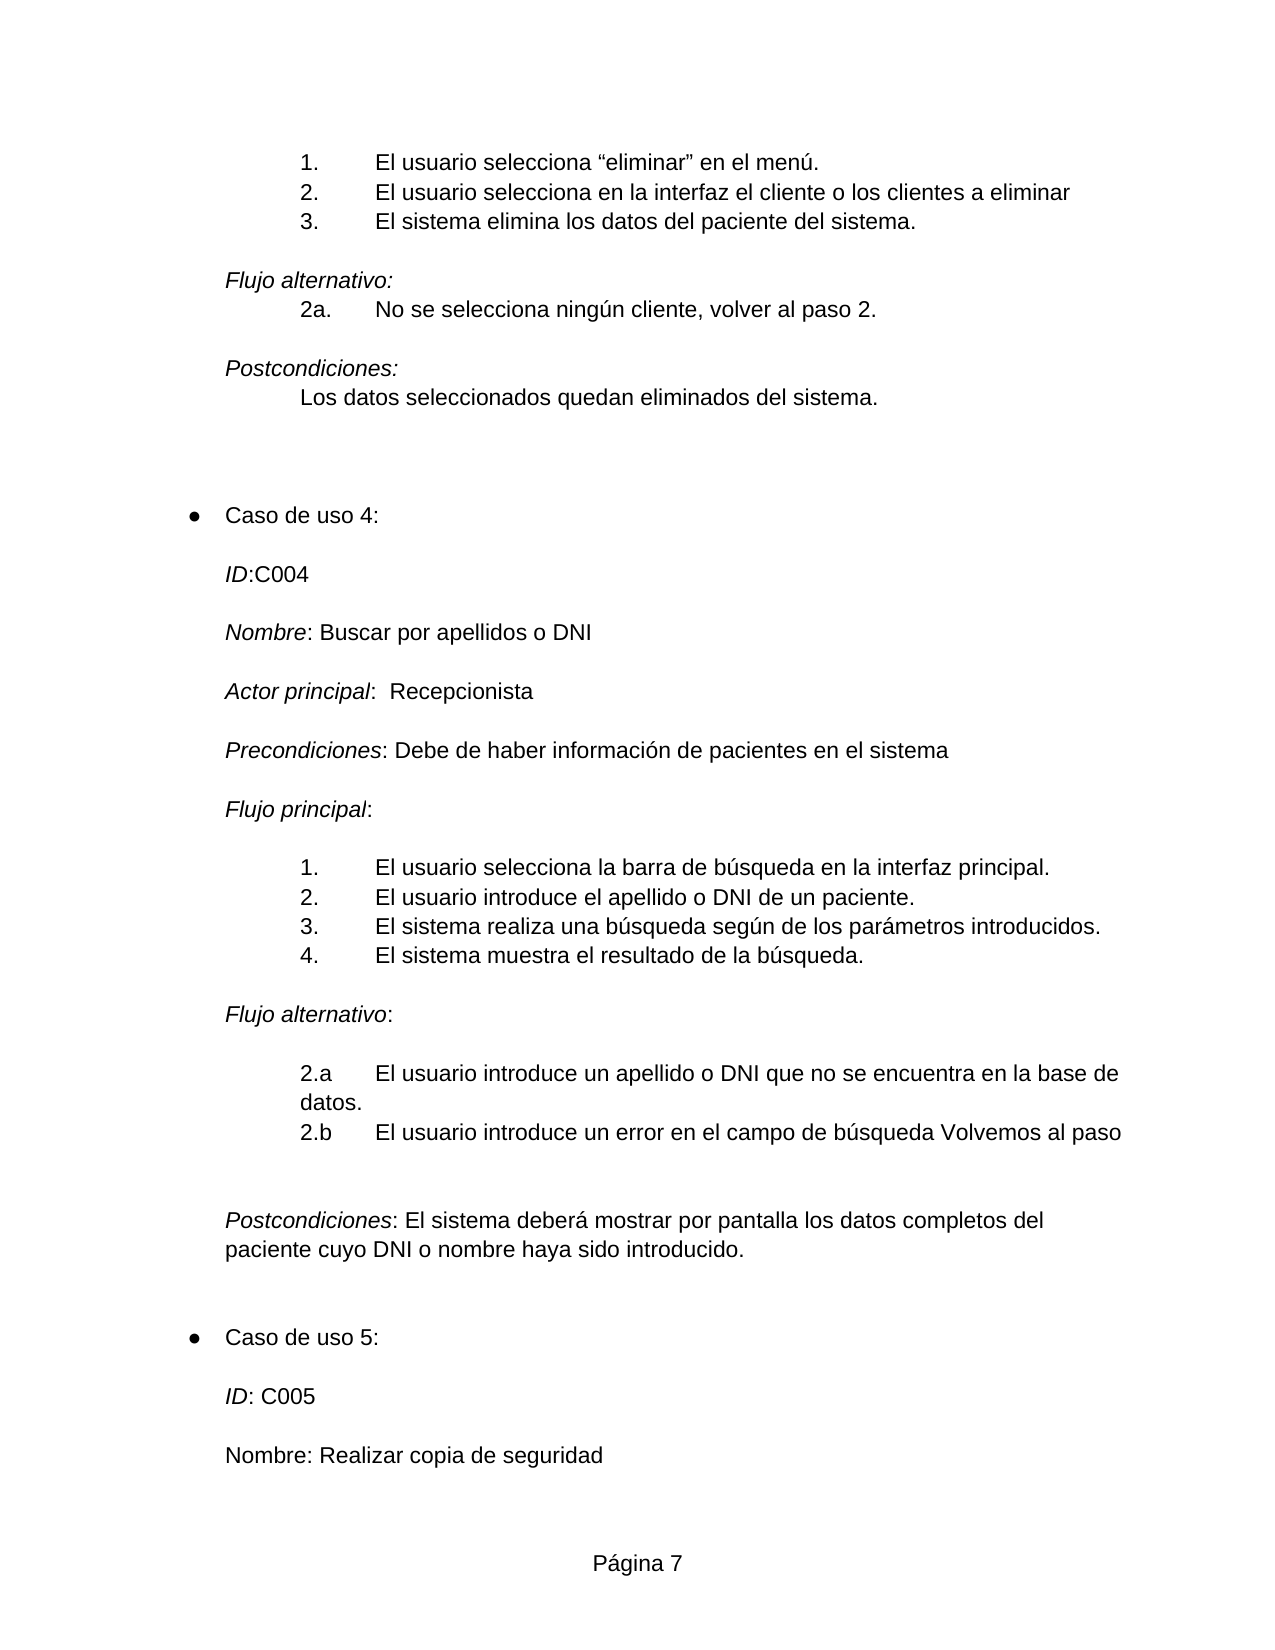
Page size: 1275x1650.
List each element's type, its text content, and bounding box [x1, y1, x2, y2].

text 2.a El usuario introduce un apellido o DNI que no se encuentra en la base de datos. [300, 1061, 1125, 1116]
text Flujo alternativo: [150, 1002, 1125, 1027]
text 2.b El usuario introduce un error en el campo de búsqueda Volvemos al paso [150, 1119, 1125, 1145]
text 4. El sistema muestra el resultado de la búsqueda. [150, 943, 1125, 969]
text ID: C005 [150, 1384, 1125, 1409]
text 1. El usuario selecciona “eliminar” en el menú. [150, 150, 1125, 176]
text Actor principal: Recepcionista [150, 679, 1125, 704]
text 3. El sistema realiza una búsqueda según de los parámetros introducidos. [150, 914, 1125, 939]
text 2. El usuario introduce el apellido o DNI de un paciente. [150, 884, 1125, 910]
text Nombre: Buscar por apellidos o DNI [150, 620, 1125, 646]
list Caso de uso 4: [187, 502, 1125, 528]
text 3. El sistema elimina los datos del paciente del sistema. [150, 209, 1125, 234]
text Los datos seleccionados quedan eliminados del sistema. [150, 385, 1125, 411]
text Flujo principal: [150, 796, 1125, 822]
text Postcondiciones: [150, 356, 1125, 381]
text 1. El usuario selecciona la barra de búsqueda en la interfaz principal. [150, 855, 1125, 881]
text ID:C004 [150, 561, 1125, 587]
text Precondiciones: Debe de haber información de pacientes en el sistema [150, 737, 1125, 763]
text 2a. No se selecciona ningún cliente, volver al paso 2. [150, 297, 1125, 322]
text Postcondiciones: El sistema deberá mostrar por pantalla los datos completos del paciente cuyo DNI o nombre haya sido introducido. [225, 1207, 1125, 1262]
text Flujo alternativo: [150, 267, 1125, 293]
text Nombre: Realizar copia de seguridad [150, 1442, 1125, 1468]
text 2. El usuario selecciona en la interfaz el cliente o los clientes a eliminar [150, 179, 1125, 205]
list Caso de uso 5: [187, 1325, 1125, 1351]
